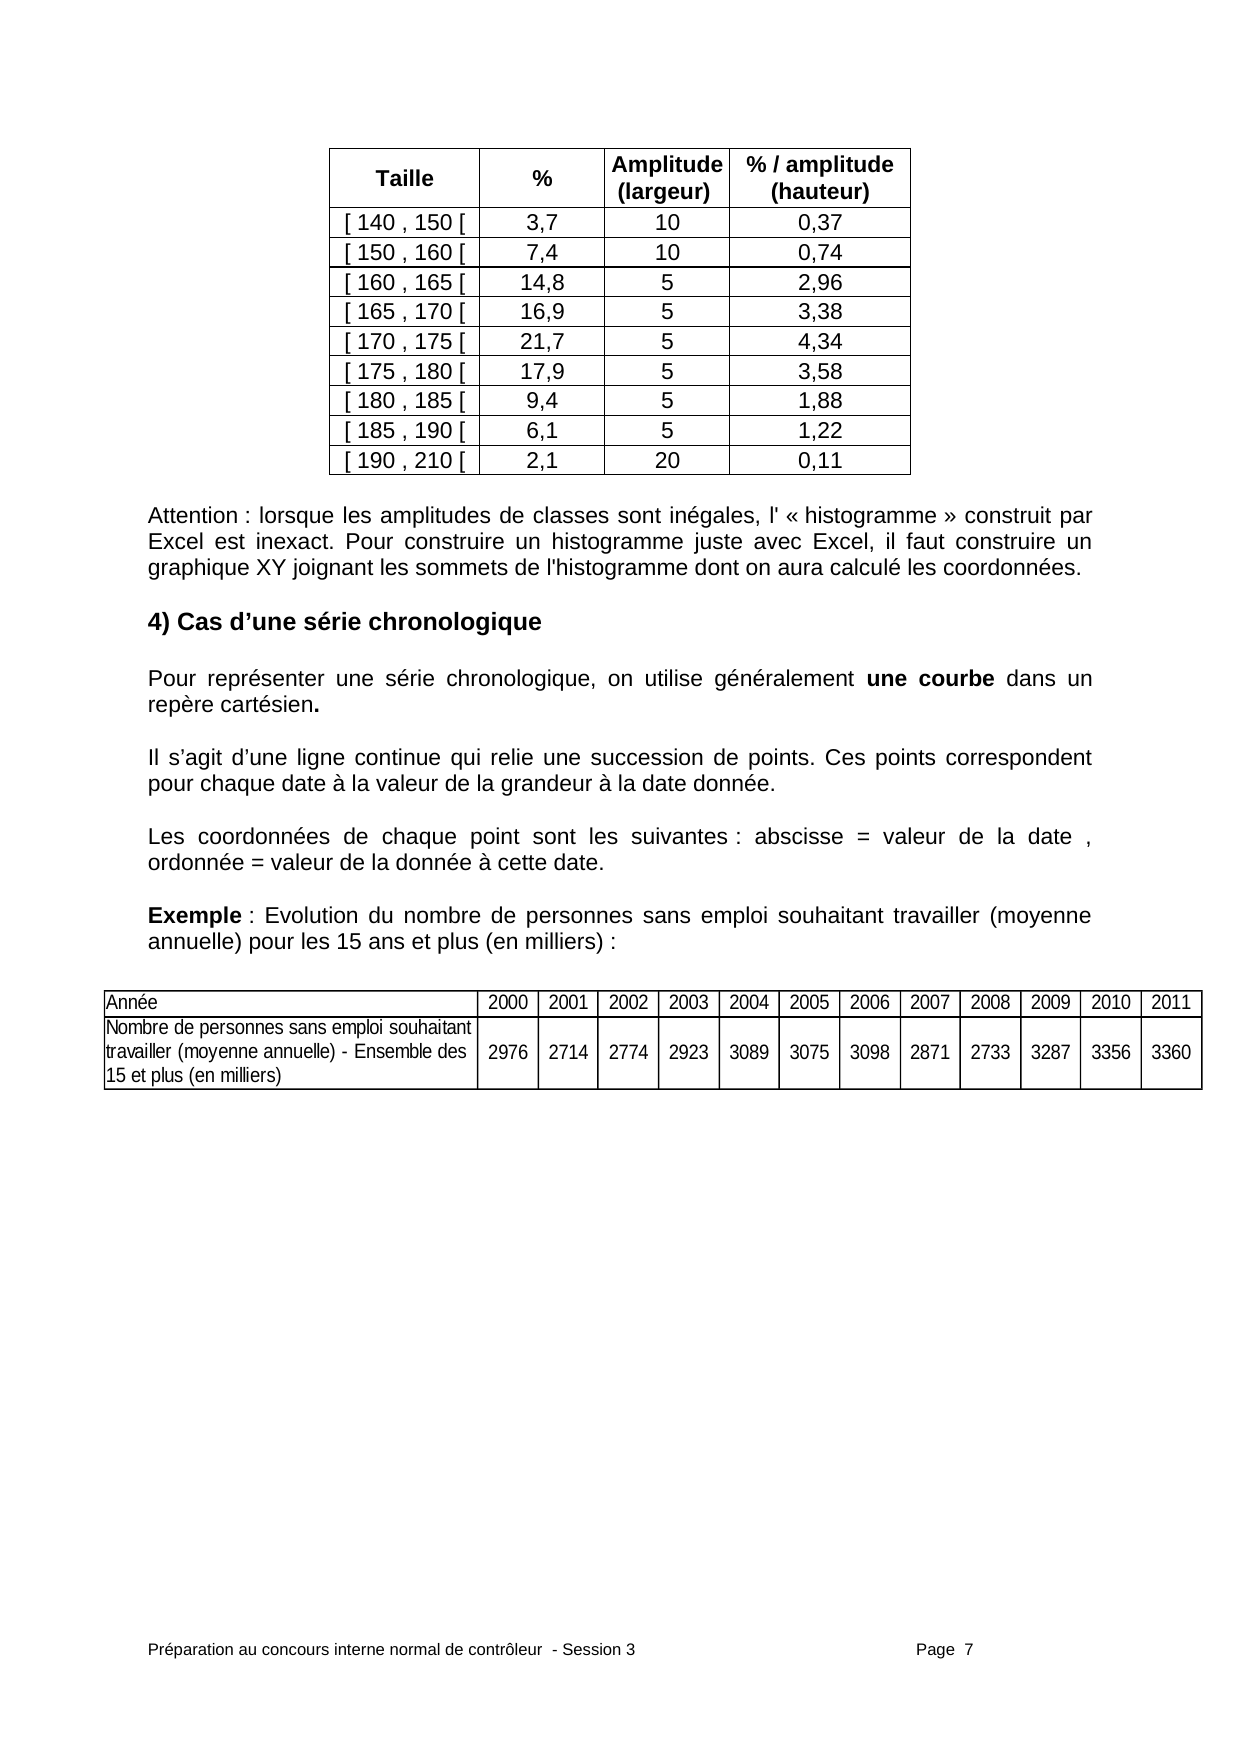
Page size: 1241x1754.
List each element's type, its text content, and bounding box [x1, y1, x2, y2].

table_cell [ 185 , 190 [ [330, 416, 479, 444]
table_cell [ 180 , 185 [ [330, 386, 479, 415]
text Il s’agit d’une ligne continue qui relie une succession de points. Ces points correspondent pour chaque date à la valeur de la grandeur à la date donnée. [148, 743, 1093, 796]
table_cell 2,1 [480, 446, 604, 474]
text Pour représenter une série chronologique, on utilise généralement une courbe dans un repère cartésien. [148, 664, 1093, 717]
table_cell [ 140 , 150 [ [330, 208, 479, 237]
table_cell [ 165 , 170 [ [330, 297, 479, 326]
table_cell 5 [605, 356, 729, 385]
table_cell [ 170 , 175 [ [330, 327, 479, 355]
text Attention : lorsque les amplitudes de classes sont inégales, l' « histogramme » construit par Excel est inexact. Pour construire un histogramme juste avec Excel, il faut construire un graphique XY joignant les sommets de l'histogramme dont on aura calculé les coordonnées. [148, 502, 1093, 581]
table_cell 0,11 [730, 446, 910, 474]
table_header Taille [330, 149, 479, 207]
text Exemple : Evolution du nombre de personnes sans emploi souhaitant travailler (moyenne annuelle) pour les 15 ans et plus (en milliers) : [148, 902, 1093, 954]
table_cell [ 175 , 180 [ [330, 356, 479, 385]
table_cell 21,7 [480, 327, 604, 355]
table_cell [ 190 , 210 [ [330, 446, 479, 474]
table_header Amplitude (largeur) [605, 149, 729, 207]
table_cell 2,96 [730, 268, 910, 296]
text Les coordonnées de chaque point sont les suivantes : abscisse = valeur de la date , ordonnée = valeur de la donnée à cette date. [148, 823, 1093, 875]
table_cell 7,4 [480, 238, 604, 266]
table_cell 9,4 [480, 386, 604, 415]
table_cell [ 150 , 160 [ [330, 238, 479, 266]
table_cell 4,34 [730, 327, 910, 355]
table_cell 5 [605, 327, 729, 355]
table_header % / amplitude (hauteur) [730, 149, 910, 207]
table_cell 5 [605, 416, 729, 444]
table_cell 0,74 [730, 238, 910, 266]
table_cell 3,38 [730, 297, 910, 326]
table_cell 3,58 [730, 356, 910, 385]
table_cell 5 [605, 297, 729, 326]
table_cell 6,1 [480, 416, 604, 444]
table_cell 5 [605, 386, 729, 415]
table_cell 1,88 [730, 386, 910, 415]
table_cell [ 160 , 165 [ [330, 268, 479, 296]
table_cell 10 [605, 208, 729, 237]
table_cell 0,37 [730, 208, 910, 237]
table_cell 16,9 [480, 297, 604, 326]
table_cell 5 [605, 268, 729, 296]
table_cell 14,8 [480, 268, 604, 296]
subtitle 4) Cas d’une série chronologique [148, 607, 1093, 636]
table_cell 3,7 [480, 208, 604, 237]
table_cell 1,22 [730, 416, 910, 444]
table_header % [480, 149, 604, 207]
table_cell 17,9 [480, 356, 604, 385]
table_cell 10 [605, 238, 729, 266]
table_cell 20 [605, 446, 729, 474]
